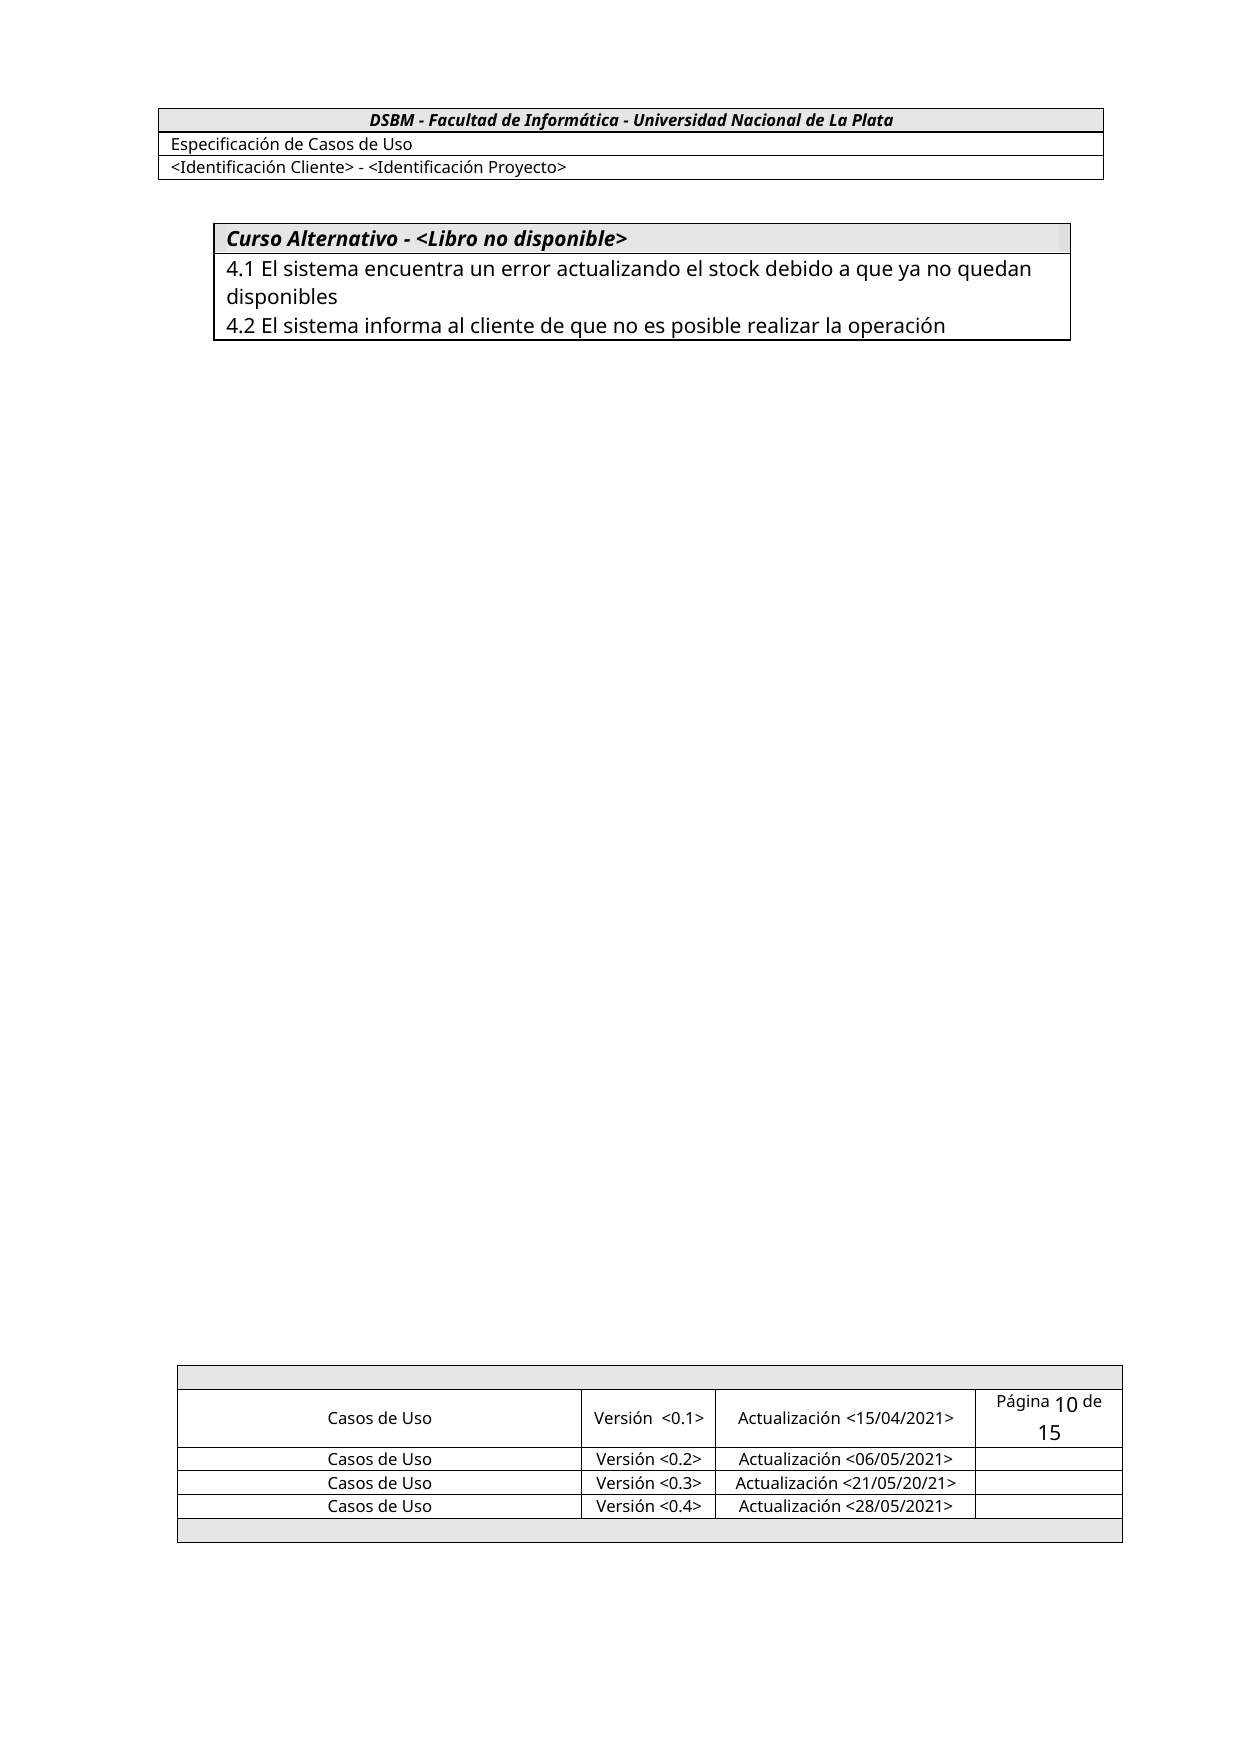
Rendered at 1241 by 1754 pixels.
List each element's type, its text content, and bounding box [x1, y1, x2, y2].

table_cell 4.1 El sistema encuentra un error actualizando el stock debido a que ya no quedan disponibles 4.2 El sistema informa al cliente de que no es posible realizar la operación [215, 254, 1070, 339]
